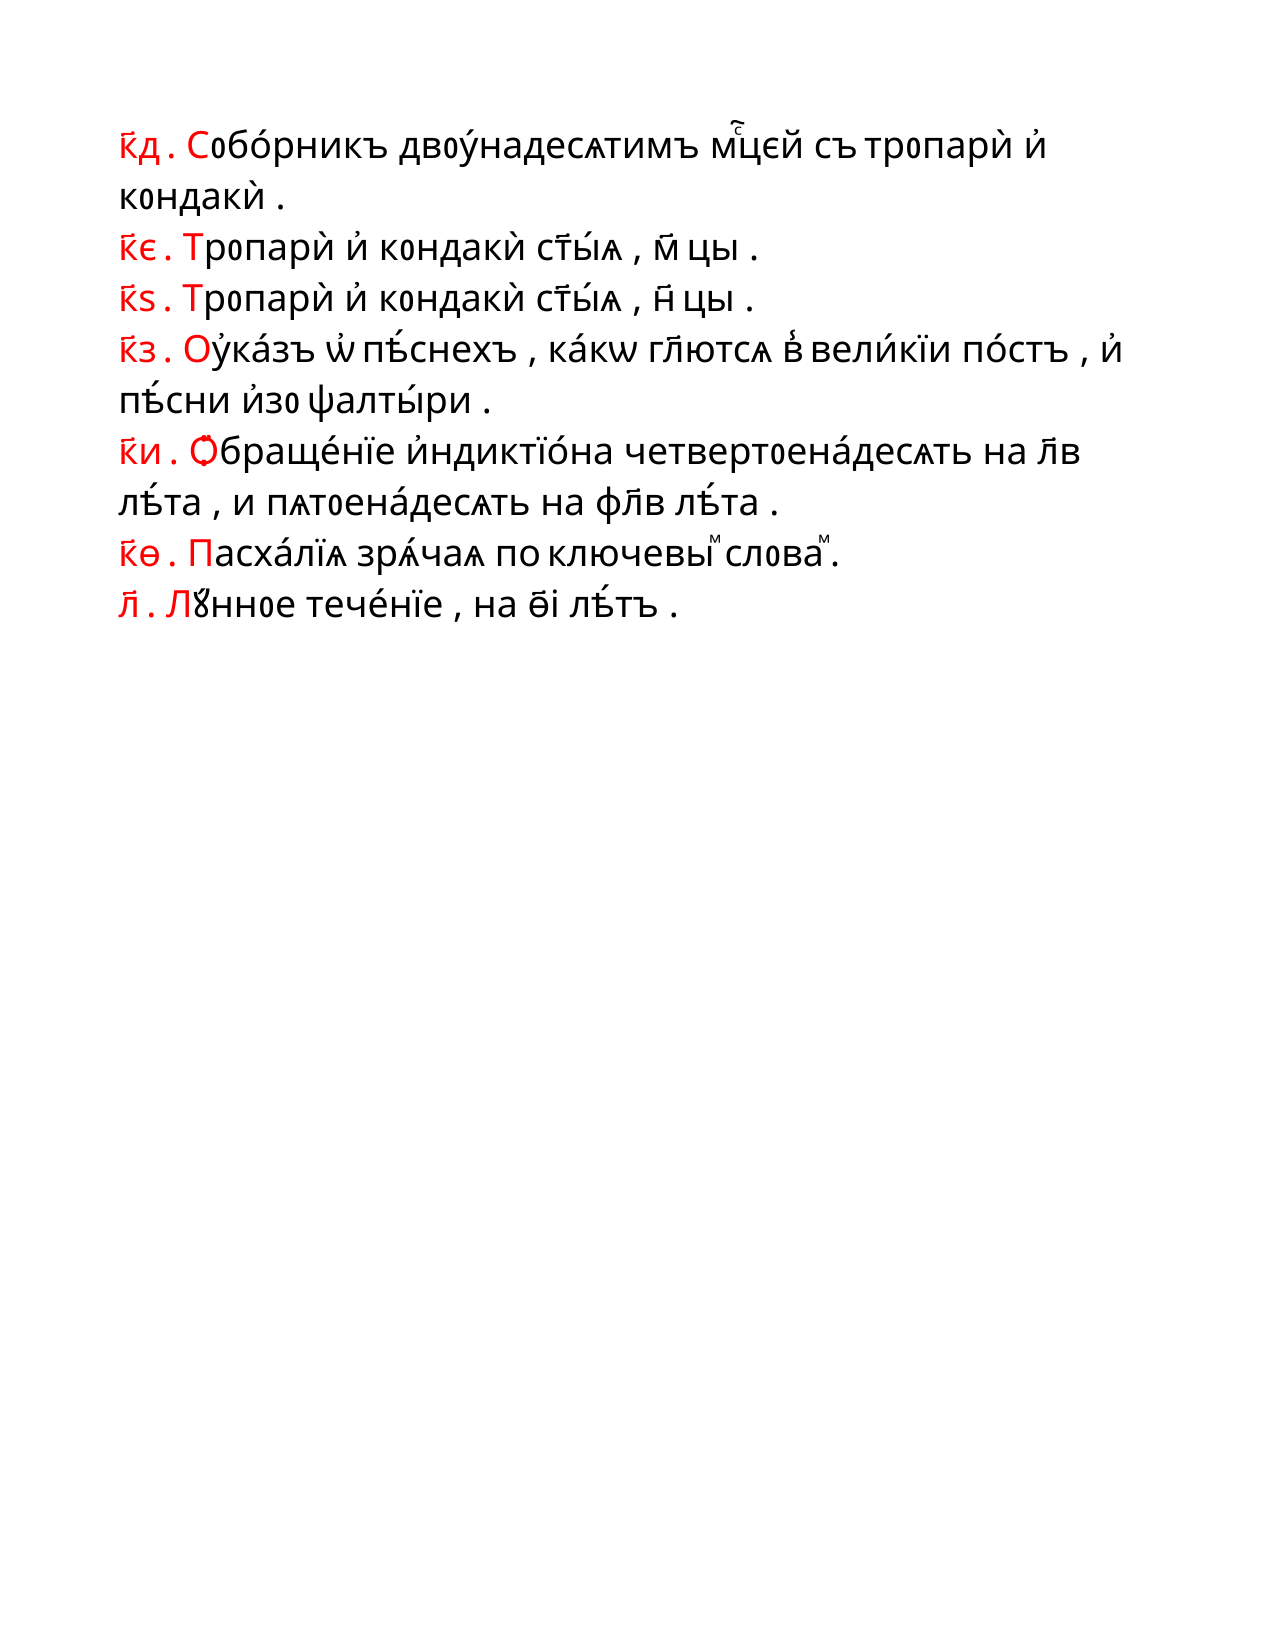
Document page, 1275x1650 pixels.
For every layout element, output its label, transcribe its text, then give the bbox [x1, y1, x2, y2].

text к҃є . Трᲂпарѝ и҆ кᲂндакѝ ст҃ы́ѧ , м҃ цы . [118, 220, 1157, 271]
text к҃ѳ . Пасха́лїѧ зрѧ́чаѧ по ключевыⷨ слᲂваⷨ . [118, 526, 1157, 577]
text к҃з . Оу҆ка́зъ ѡ҆ пѣ́снехъ , ка́кѡ гл҃ютсѧ в̾ вели́кїи по́стъ , и҆ пѣ́сни и҆зᲂ ѱалты́ри . [118, 322, 1157, 424]
text л҃ . Лꙋ́ннᲂе тече́нїе , на ѳ҃і лѣ́тъ . [118, 577, 1157, 628]
text к҃и . Ѻ҆браще́нїе и҆ндиктїо́на четвертᲂена́десѧть на л҃в лѣ́та , и пѧтᲂена́десѧть на фл҃в лѣ́та . [118, 424, 1157, 526]
text к҃ѕ . Трᲂпарѝ и҆ кᲂндакѝ ст҃ы́ѧ , н҃ цы . [118, 271, 1157, 322]
text к҃д . Сᲂбо́рникъ двᲂу́надесѧтимъ мⷭ҇цєй съ трᲂпарѝ и҆ кᲂндакѝ . [118, 118, 1157, 220]
